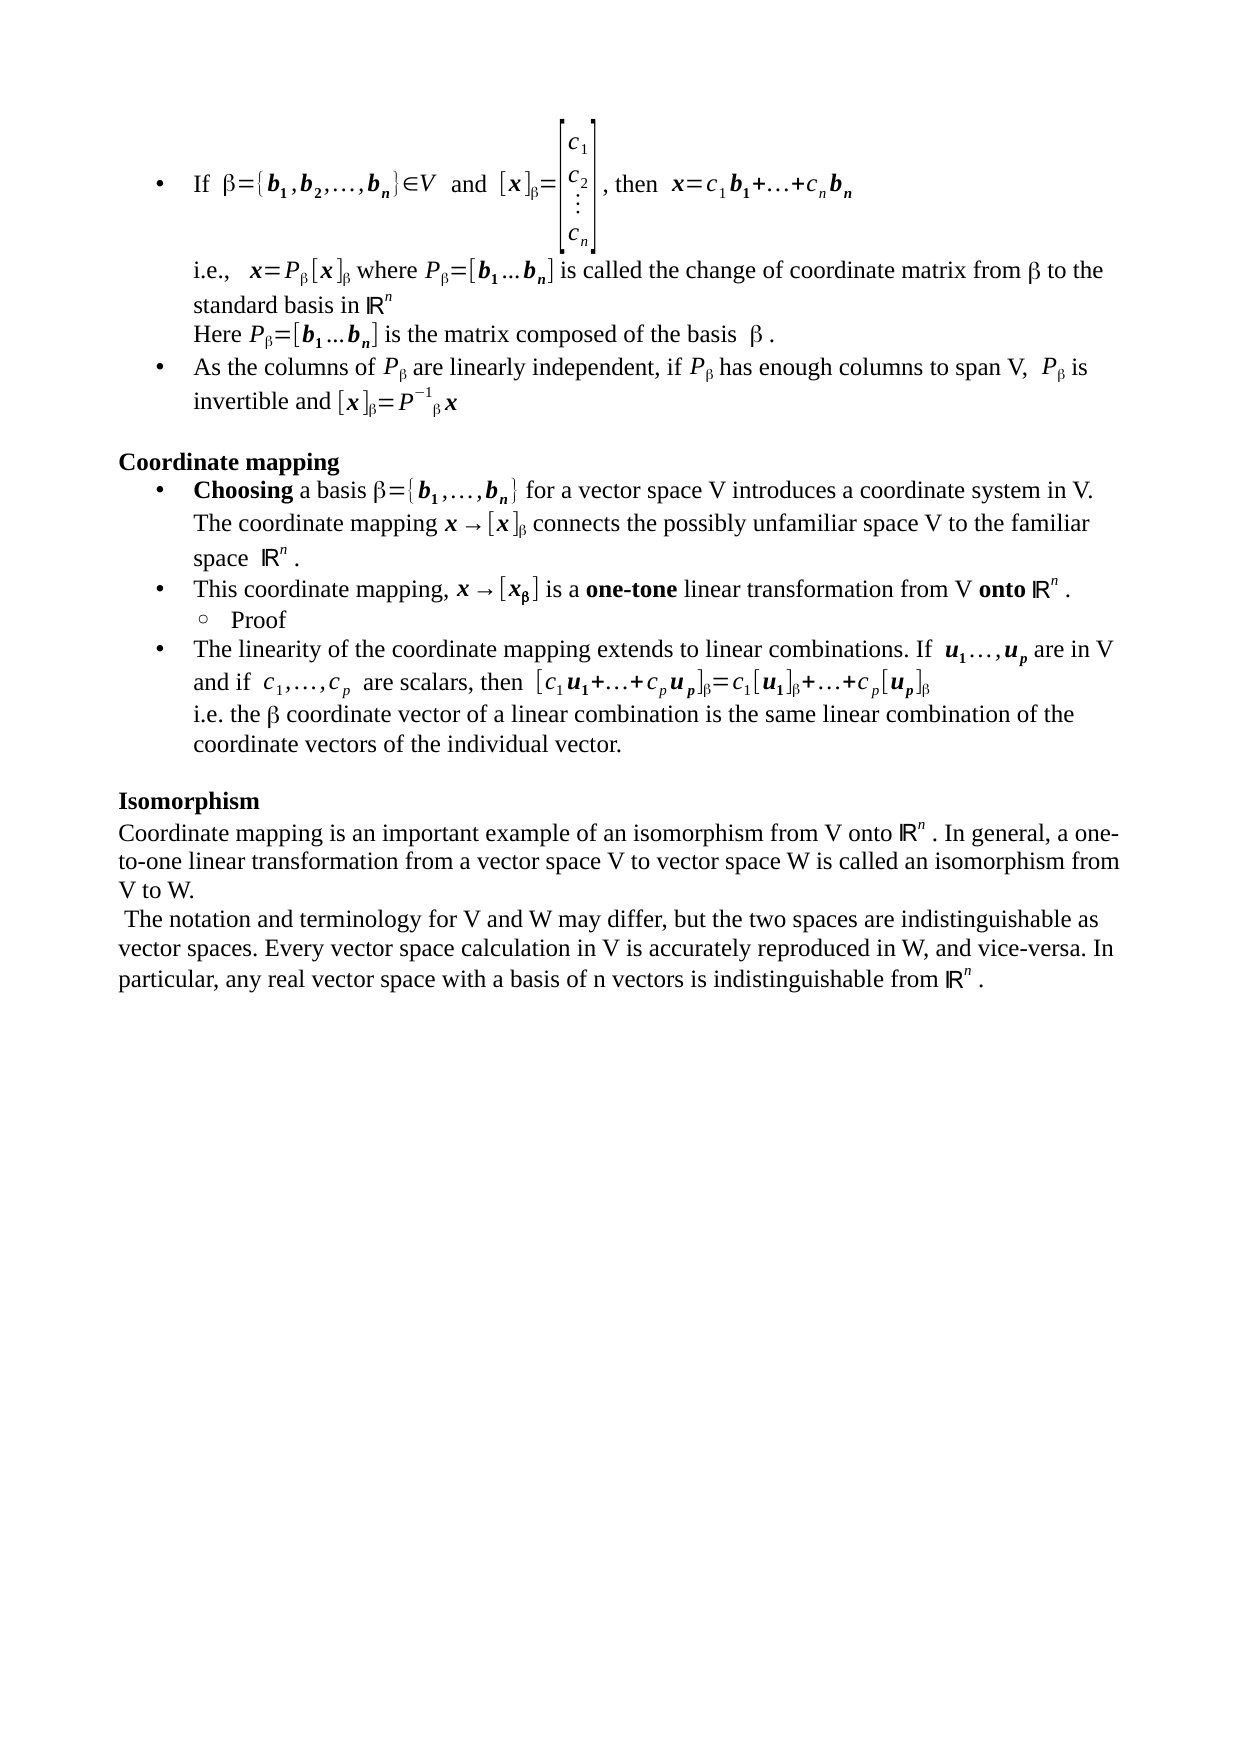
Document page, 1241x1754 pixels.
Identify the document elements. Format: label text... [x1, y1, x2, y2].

text The notation and terminology for V and W may differ, but the two spaces are indistinguishable as vector spaces. Every vector space calculation in V is accurately reproduced in W, and vice-versa. In particular, any real vector space with a basis of n vectors is indistinguishable from. [118, 904, 1122, 993]
list i.e., whereis called the change of coordinate matrix fromto the standard basis in [156, 255, 1122, 319]
text Coordinate mapping is an important example of an isomorphism from V onto. In general, a one-to-one linear transformation from a vector space V to vector space W is called an isomorphism from V to W. [118, 815, 1122, 904]
list As the columns ofare linearly independent, ifhas enough columns to span V, is invertible and [156, 352, 1122, 418]
text Coordinate mapping [118, 447, 1122, 476]
list Hereis the matrix composed of the basis . [156, 319, 1122, 352]
text Isomorphism [118, 786, 1122, 815]
list i.e. thecoordinate vector of a linear combination is the same linear combination of the coordinate vectors of the individual vector. [156, 699, 1122, 758]
list Proof [193, 606, 1122, 634]
list The linearity of the coordinate mapping extends to linear combinations. If are in V and if are scalars, then [156, 634, 1122, 699]
list Choosing a basisfor a vector space V introduces a coordinate system in V. The coordinate mappingconnects the possibly unfamiliar space V to the familiar space . [156, 476, 1122, 571]
list This coordinate mapping,is a one-tone linear transformation from V onto. [156, 571, 1122, 606]
list If and , then [156, 118, 1122, 255]
